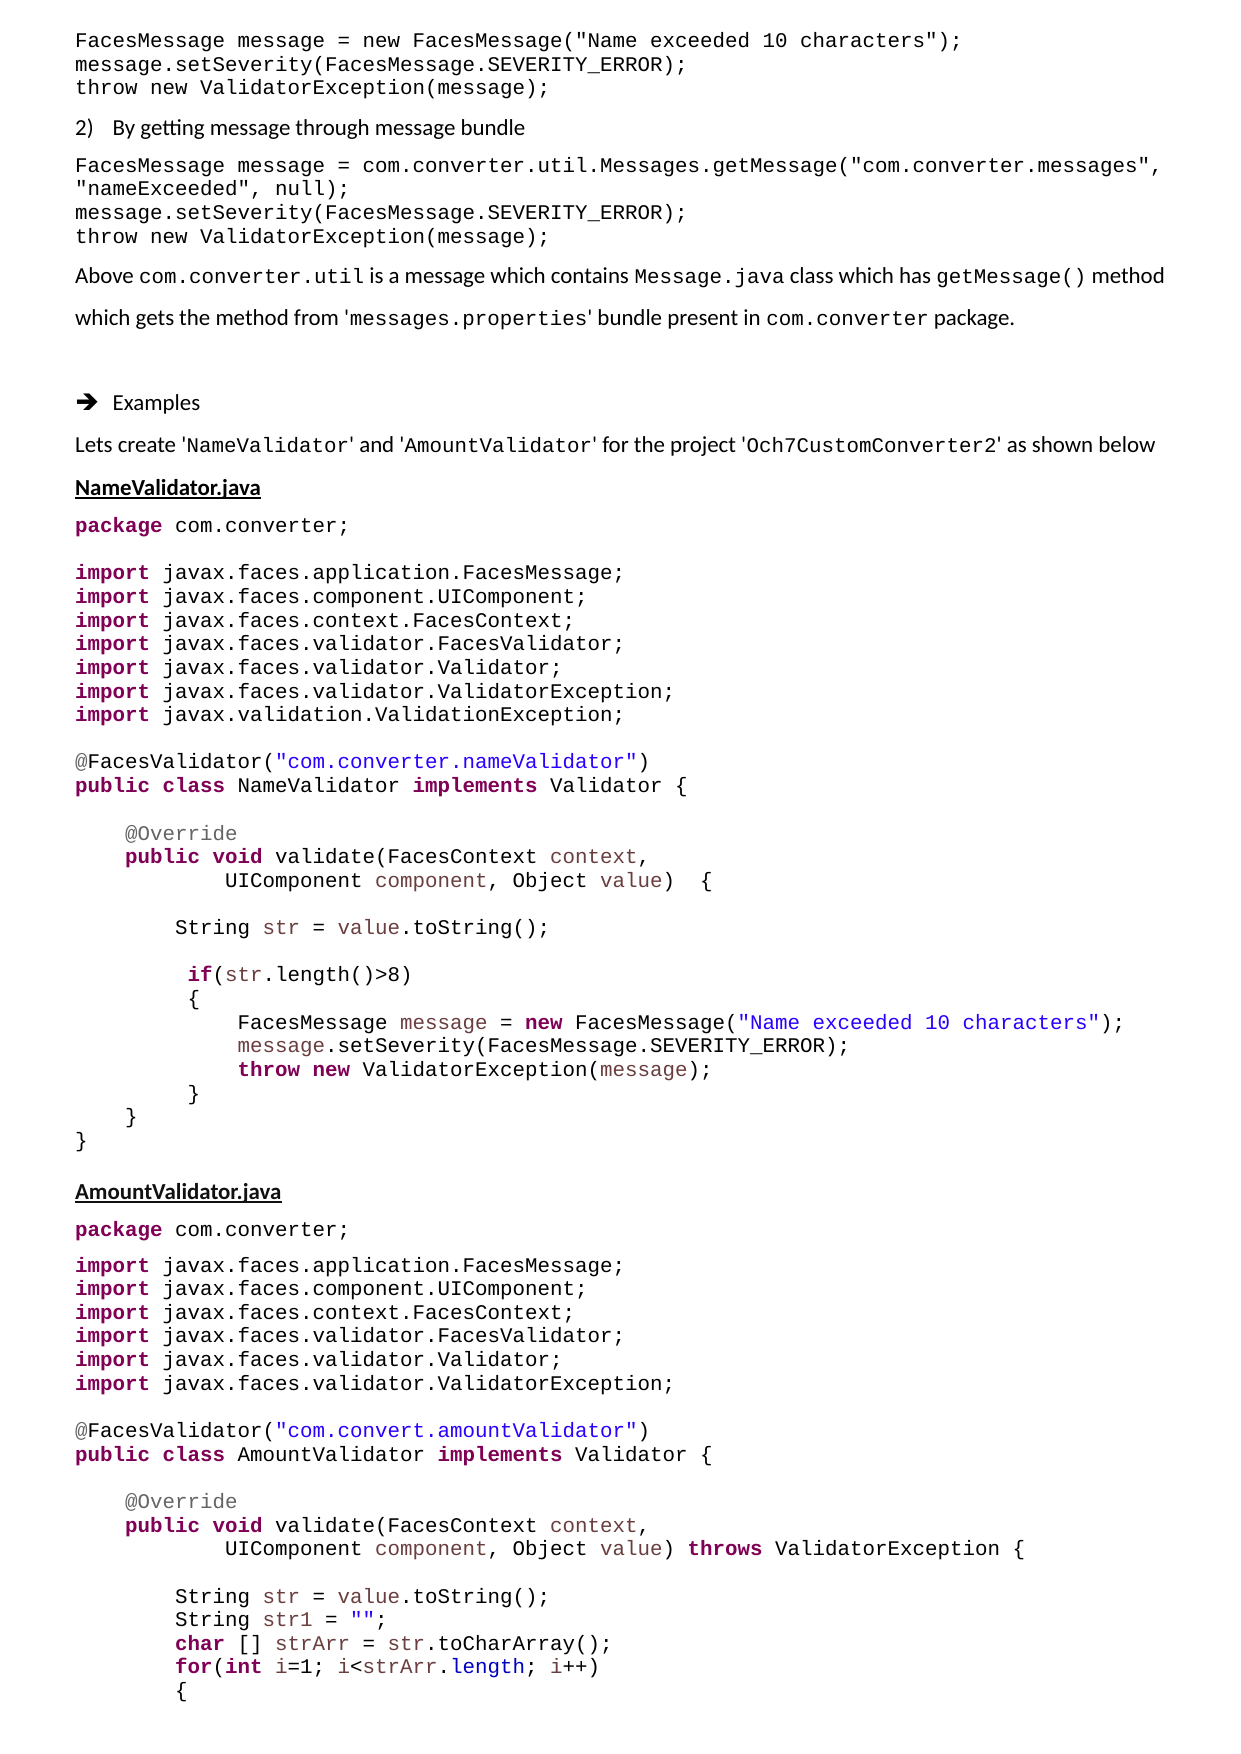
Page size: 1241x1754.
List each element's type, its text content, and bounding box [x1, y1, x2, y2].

text { [75, 988, 1210, 1012]
text char [] strArr = str.toCharArray(); [75, 1633, 1210, 1657]
text if(str.length()>8) [75, 964, 1210, 988]
text throw new ValidatorException(message); [75, 1059, 1210, 1083]
text String str = value.toString(); [75, 1586, 1210, 1609]
text import javax.faces.validator.Validator; [75, 657, 1210, 681]
text 2) By getting message through message bundle [75, 113, 1210, 141]
text package com.converter; [75, 1219, 1210, 1243]
text String str1 = ""; [75, 1609, 1210, 1633]
text UIComponent component, Object value) throws ValidatorException { [75, 1538, 1210, 1562]
text public class NameValidator implements Validator { [75, 775, 1210, 799]
text NameValidator.java [75, 473, 1210, 501]
text { [75, 1680, 1210, 1704]
text import javax.faces.validator.ValidatorException; [75, 1373, 1210, 1396]
text public void validate(FacesContext context, [75, 1515, 1210, 1538]
text public class AmountValidator implements Validator { [75, 1444, 1210, 1467]
text @FacesValidator("com.converter.nameValidator") [75, 752, 1210, 775]
text @FacesValidator("com.convert.amountValidator") [75, 1420, 1210, 1444]
list message.setSeverity(FacesMessage.SEVERITY_ERROR); [75, 54, 1210, 77]
text import javax.faces.component.UIComponent; [75, 586, 1210, 610]
text String str = value.toString(); [75, 917, 1210, 941]
text import javax.validation.ValidationException; [75, 704, 1210, 728]
text UIComponent component, Object value) { [75, 870, 1210, 893]
text throw new ValidatorException(message); [75, 226, 1210, 249]
text package com.converter; [75, 515, 1210, 539]
text Lets create 'NameValidator' and 'AmountValidator' for the project 'Och7CustomConverter2' as shown below [75, 430, 1210, 459]
list FacesMessage message = new FacesMessage("Name exceeded 10 characters"); [75, 30, 1210, 54]
text message.setSeverity(FacesMessage.SEVERITY_ERROR); [75, 1035, 1210, 1059]
text import javax.faces.application.FacesMessage; [75, 562, 1210, 586]
text import javax.faces.context.FacesContext; [75, 1302, 1210, 1326]
text import javax.faces.context.FacesContext; [75, 610, 1210, 633]
text for(int i=1; i<strArr.length; i++) [75, 1657, 1210, 1680]
text import javax.faces.validator.FacesValidator; [75, 633, 1210, 657]
text } [75, 1083, 1210, 1106]
text import javax.faces.validator.Validator; [75, 1349, 1210, 1373]
text message.setSeverity(FacesMessage.SEVERITY_ERROR); [75, 202, 1210, 226]
text } [75, 1130, 1210, 1153]
list throw new ValidatorException(message); [75, 77, 1210, 101]
list Examples [75, 388, 1210, 416]
text FacesMessage message = com.converter.util.Messages.getMessage("com.converter.messages", "nameExceeded", null); [75, 155, 1210, 202]
list Above com.converter.util is a message which contains Message.java class which has getMessage() method which gets the method from 'messages.properties' bundle present in com.converter package. [75, 261, 1210, 332]
text AmountValidator.java [75, 1177, 1210, 1205]
text public void validate(FacesContext context, [75, 846, 1210, 870]
text FacesMessage message = new FacesMessage("Name exceeded 10 characters"); [75, 1012, 1210, 1035]
text import javax.faces.component.UIComponent; [75, 1278, 1210, 1302]
text @Override [75, 1491, 1210, 1515]
text } [75, 1106, 1210, 1130]
text import javax.faces.validator.FacesValidator; [75, 1326, 1210, 1349]
text import javax.faces.validator.ValidatorException; [75, 681, 1210, 704]
text import javax.faces.application.FacesMessage; [75, 1254, 1210, 1278]
text @Override [75, 822, 1210, 846]
